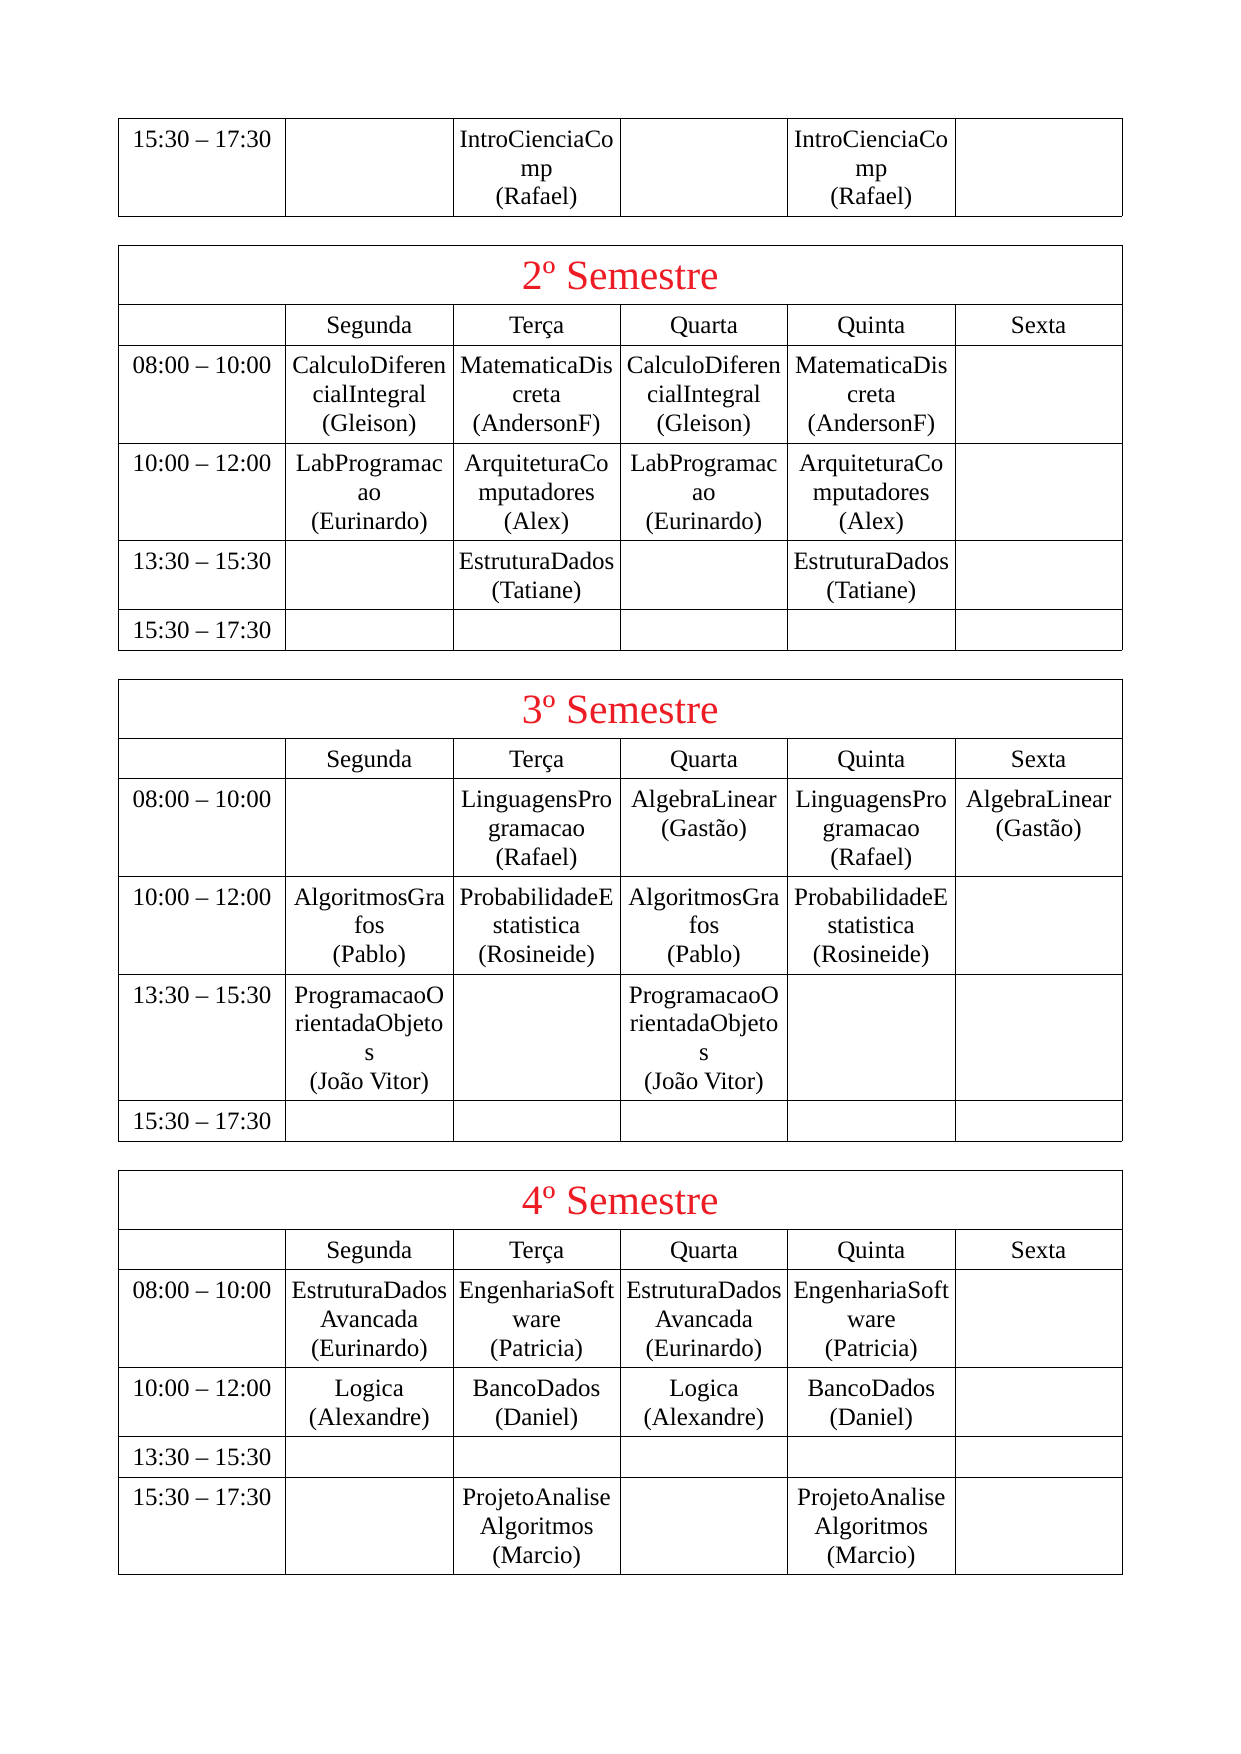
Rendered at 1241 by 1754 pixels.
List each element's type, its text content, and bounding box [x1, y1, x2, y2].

table_header 3º Semestre [119, 680, 1122, 738]
table_cell [788, 610, 955, 649]
table_cell IntroCienciaComp (Rafael) [454, 119, 620, 216]
table_cell CalculoDiferencialIntegral (Gleison) [286, 346, 453, 442]
table_cell 15:30 – 17:30 [119, 1478, 285, 1574]
table_cell BancoDados (Daniel) [788, 1368, 955, 1436]
table_cell [788, 975, 955, 1100]
table_cell [956, 541, 1122, 609]
table_cell 13:30 – 15:30 [119, 541, 285, 609]
table_cell 08:00 – 10:00 [119, 779, 285, 876]
table_cell BancoDados (Daniel) [454, 1368, 620, 1436]
table_cell EngenhariaSoftware (Patricia) [788, 1270, 955, 1367]
table_cell [119, 739, 285, 778]
table_cell Terça [454, 1230, 620, 1269]
table_cell [956, 444, 1122, 540]
table_cell ArquiteturaComputadores (Alex) [454, 444, 620, 540]
table_cell [956, 346, 1122, 442]
table_cell EstruturaDados (Tatiane) [788, 541, 955, 609]
table_cell [621, 1478, 787, 1574]
table_cell [621, 610, 787, 649]
table_cell [956, 1368, 1122, 1436]
table_cell [454, 975, 620, 1100]
table_cell Sexta [956, 305, 1122, 344]
table_cell Quinta [788, 305, 955, 344]
table_cell [956, 1478, 1122, 1574]
table_cell [119, 1230, 285, 1269]
table_cell Terça [454, 305, 620, 344]
table_cell [286, 779, 453, 876]
table_cell 15:30 – 17:30 [119, 119, 285, 216]
table_cell LabProgramacao (Eurinardo) [621, 444, 787, 540]
table_cell [621, 541, 787, 609]
table_cell [956, 975, 1122, 1100]
table_cell [119, 305, 285, 344]
table_cell [621, 1437, 787, 1477]
table_cell [454, 1101, 620, 1141]
table_cell 08:00 – 10:00 [119, 1270, 285, 1367]
table_cell [621, 119, 787, 216]
table_cell LinguagensProgramacao (Rafael) [454, 779, 620, 876]
table_cell EstruturaDados (Tatiane) [454, 541, 620, 609]
table_cell LinguagensProgramacao (Rafael) [788, 779, 955, 876]
table_cell [956, 610, 1122, 649]
table_cell [286, 1478, 453, 1574]
table_cell Sexta [956, 1230, 1122, 1269]
table_cell EstruturaDadosAvancada (Eurinardo) [621, 1270, 787, 1367]
table_cell 08:00 – 10:00 [119, 346, 285, 442]
table_header 4º Semestre [119, 1171, 1122, 1229]
table_cell Quinta [788, 1230, 955, 1269]
table_cell Segunda [286, 739, 453, 778]
table_cell Terça [454, 739, 620, 778]
table_cell [454, 610, 620, 649]
table_cell 10:00 – 12:00 [119, 444, 285, 540]
table_cell [788, 1437, 955, 1477]
table_cell EngenhariaSoftware (Patricia) [454, 1270, 620, 1367]
table_cell 15:30 – 17:30 [119, 1101, 285, 1141]
table_cell [286, 1437, 453, 1477]
table_cell MatematicaDiscreta (AndersonF) [788, 346, 955, 442]
table_cell [956, 877, 1122, 974]
table_cell MatematicaDiscreta (AndersonF) [454, 346, 620, 442]
table_cell ProjetoAnaliseAlgoritmos (Marcio) [454, 1478, 620, 1574]
table_cell Logica (Alexandre) [286, 1368, 453, 1436]
table_cell 13:30 – 15:30 [119, 975, 285, 1100]
table_cell AlgoritmosGrafos (Pablo) [286, 877, 453, 974]
table_cell CalculoDiferencialIntegral (Gleison) [621, 346, 787, 442]
table_cell 15:30 – 17:30 [119, 610, 285, 649]
table_cell Quinta [788, 739, 955, 778]
table_cell EstruturaDadosAvancada (Eurinardo) [286, 1270, 453, 1367]
table_cell Quarta [621, 1230, 787, 1269]
table_cell 10:00 – 12:00 [119, 877, 285, 974]
table_cell AlgebraLinear (Gastão) [621, 779, 787, 876]
table_cell Quarta [621, 739, 787, 778]
table_cell ArquiteturaComputadores (Alex) [788, 444, 955, 540]
table_cell [621, 1101, 787, 1141]
table_cell Segunda [286, 1230, 453, 1269]
table_cell Quarta [621, 305, 787, 344]
table_cell [286, 119, 453, 216]
table_cell [286, 1101, 453, 1141]
table_cell ProjetoAnaliseAlgoritmos (Marcio) [788, 1478, 955, 1574]
table_cell [286, 610, 453, 649]
table_cell 10:00 – 12:00 [119, 1368, 285, 1436]
table_cell Sexta [956, 739, 1122, 778]
table_cell IntroCienciaComp (Rafael) [788, 119, 955, 216]
table_cell ProbabilidadeEstatistica (Rosineide) [788, 877, 955, 974]
table_cell [956, 1437, 1122, 1477]
table_cell [286, 541, 453, 609]
table_cell [956, 119, 1122, 216]
table_cell LabProgramacao (Eurinardo) [286, 444, 453, 540]
table_header 2º Semestre [119, 246, 1122, 304]
table_cell Logica (Alexandre) [621, 1368, 787, 1436]
table_cell ProbabilidadeEstatistica (Rosineide) [454, 877, 620, 974]
table_cell [956, 1270, 1122, 1367]
table_cell AlgebraLinear (Gastão) [956, 779, 1122, 876]
table_cell ProgramacaoOrientadaObjetos (João Vitor) [286, 975, 453, 1100]
table_cell [454, 1437, 620, 1477]
table_cell Segunda [286, 305, 453, 344]
table_cell [956, 1101, 1122, 1141]
table_cell AlgoritmosGrafos (Pablo) [621, 877, 787, 974]
table_cell 13:30 – 15:30 [119, 1437, 285, 1477]
table_cell ProgramacaoOrientadaObjetos (João Vitor) [621, 975, 787, 1100]
table_cell [788, 1101, 955, 1141]
